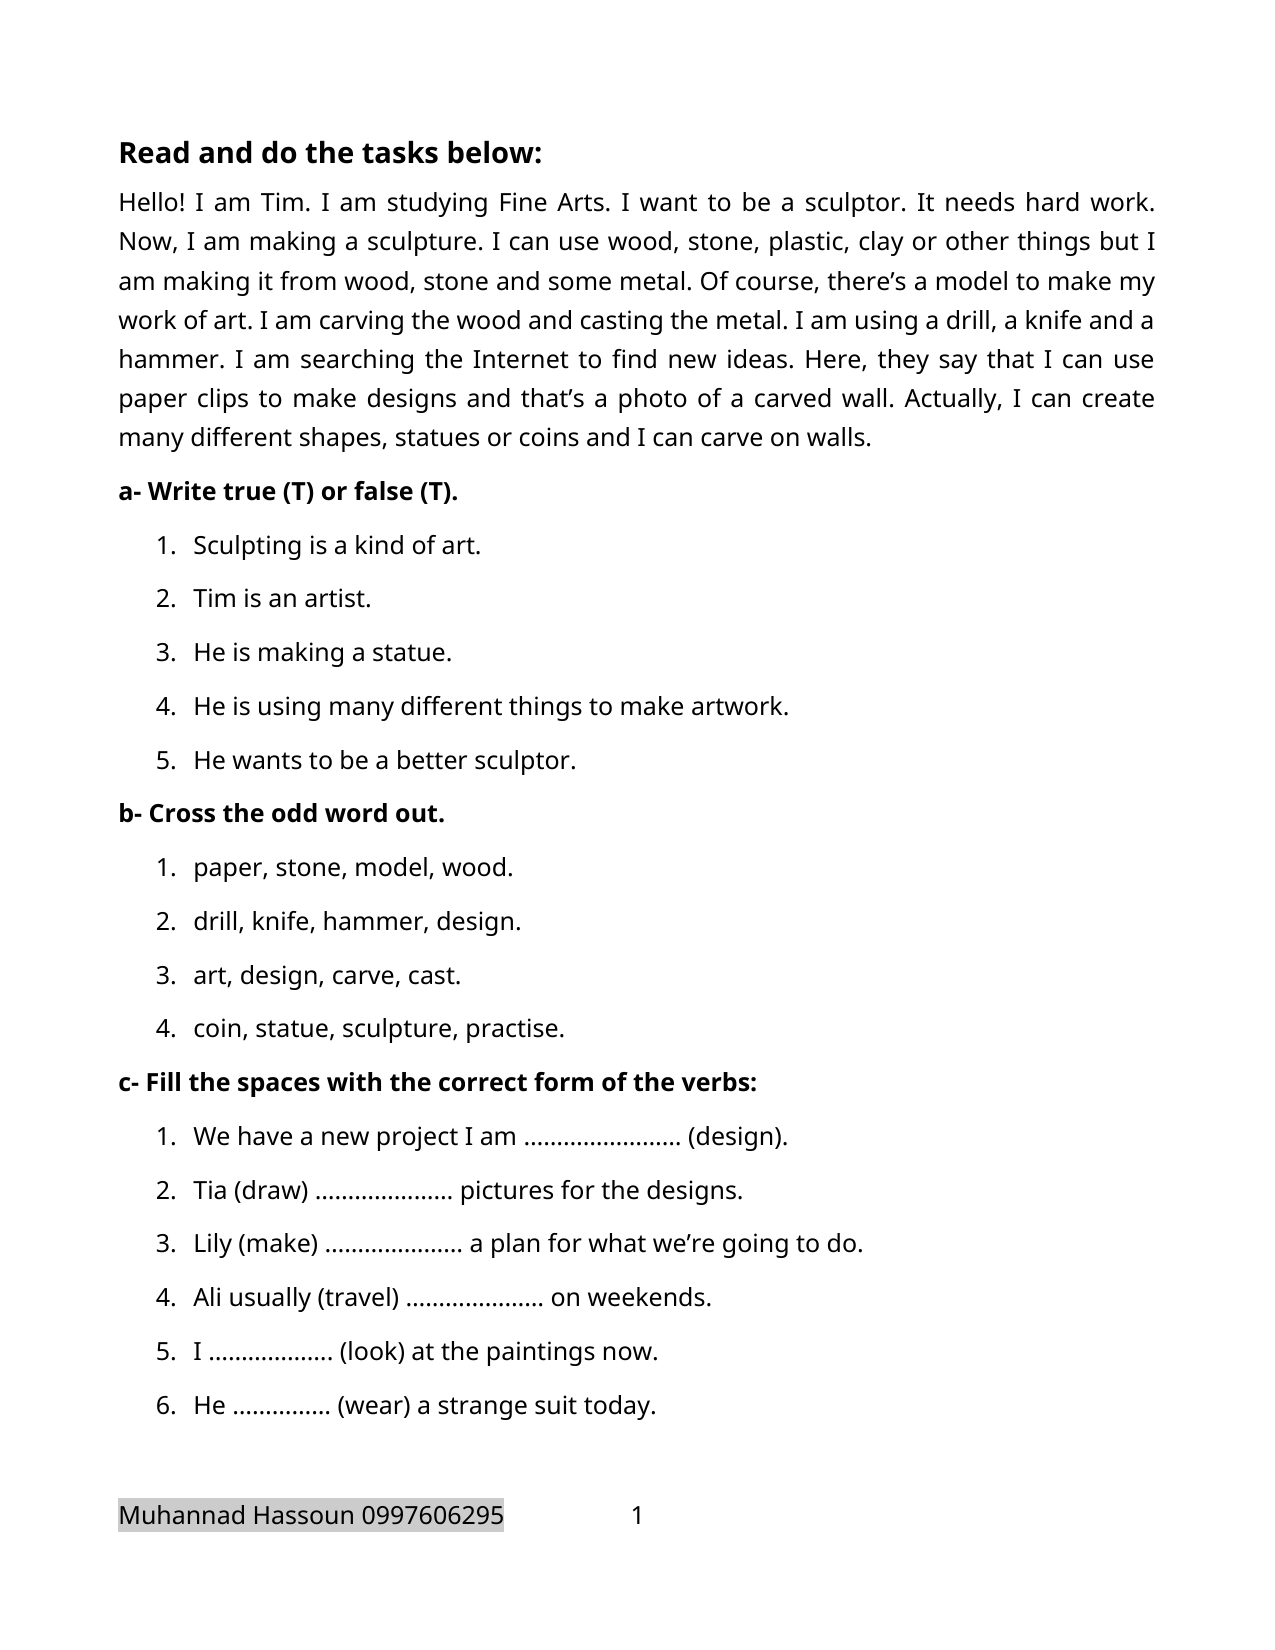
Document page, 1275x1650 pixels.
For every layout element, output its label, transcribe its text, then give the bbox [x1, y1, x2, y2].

list Tim is an artist. [156, 581, 1157, 615]
list coin, statue, sculpture, practise. [156, 1011, 1157, 1045]
list We have a new project I am …………………… (design). [156, 1119, 1157, 1153]
list Tia (draw) ………………… pictures for the designs. [156, 1172, 1157, 1206]
list He wants to be a better sculptor. [156, 742, 1157, 776]
list He …………… (wear) a strange suit today. [156, 1387, 1157, 1421]
list art, design, carve, cast. [156, 957, 1157, 991]
list Ali usually (travel) ………………… on weekends. [156, 1280, 1157, 1314]
list paper, stone, model, wood. [156, 850, 1157, 884]
text b- Cross the odd word out. [118, 796, 1157, 830]
list drill, knife, hammer, design. [156, 904, 1157, 938]
list He is making a statue. [156, 635, 1157, 669]
subtitle Read and do the tasks below: [118, 133, 1157, 172]
text Hello! I am Tim. I am studying Fine Arts. I want to be a sculptor. It needs hard work. Now, I am making a sculpture. I can use wood, stone, plastic, clay or other things but I am making it from wood, stone and some metal. Of course, there’s a model to make my work of art. I am carving the wood and casting the metal. I am using a drill, a knife and a hammer. I am searching the Internet to find new ideas. Here, they say that I can use paper clips to make designs and that’s a photo of a carved wall. Actually, I can create many different shapes, statues or coins and I can carve on walls. [118, 185, 1157, 454]
list He is using many different things to make artwork. [156, 689, 1157, 723]
text c- Fill the spaces with the correct form of the verbs: [118, 1065, 1157, 1099]
list Sculpting is a kind of art. [156, 527, 1157, 561]
list Lily (make) ………………… a plan for what we’re going to do. [156, 1226, 1157, 1260]
list I ………………. (look) at the paintings now. [156, 1334, 1157, 1368]
text a- Write true (T) or false (T). [118, 474, 1157, 508]
